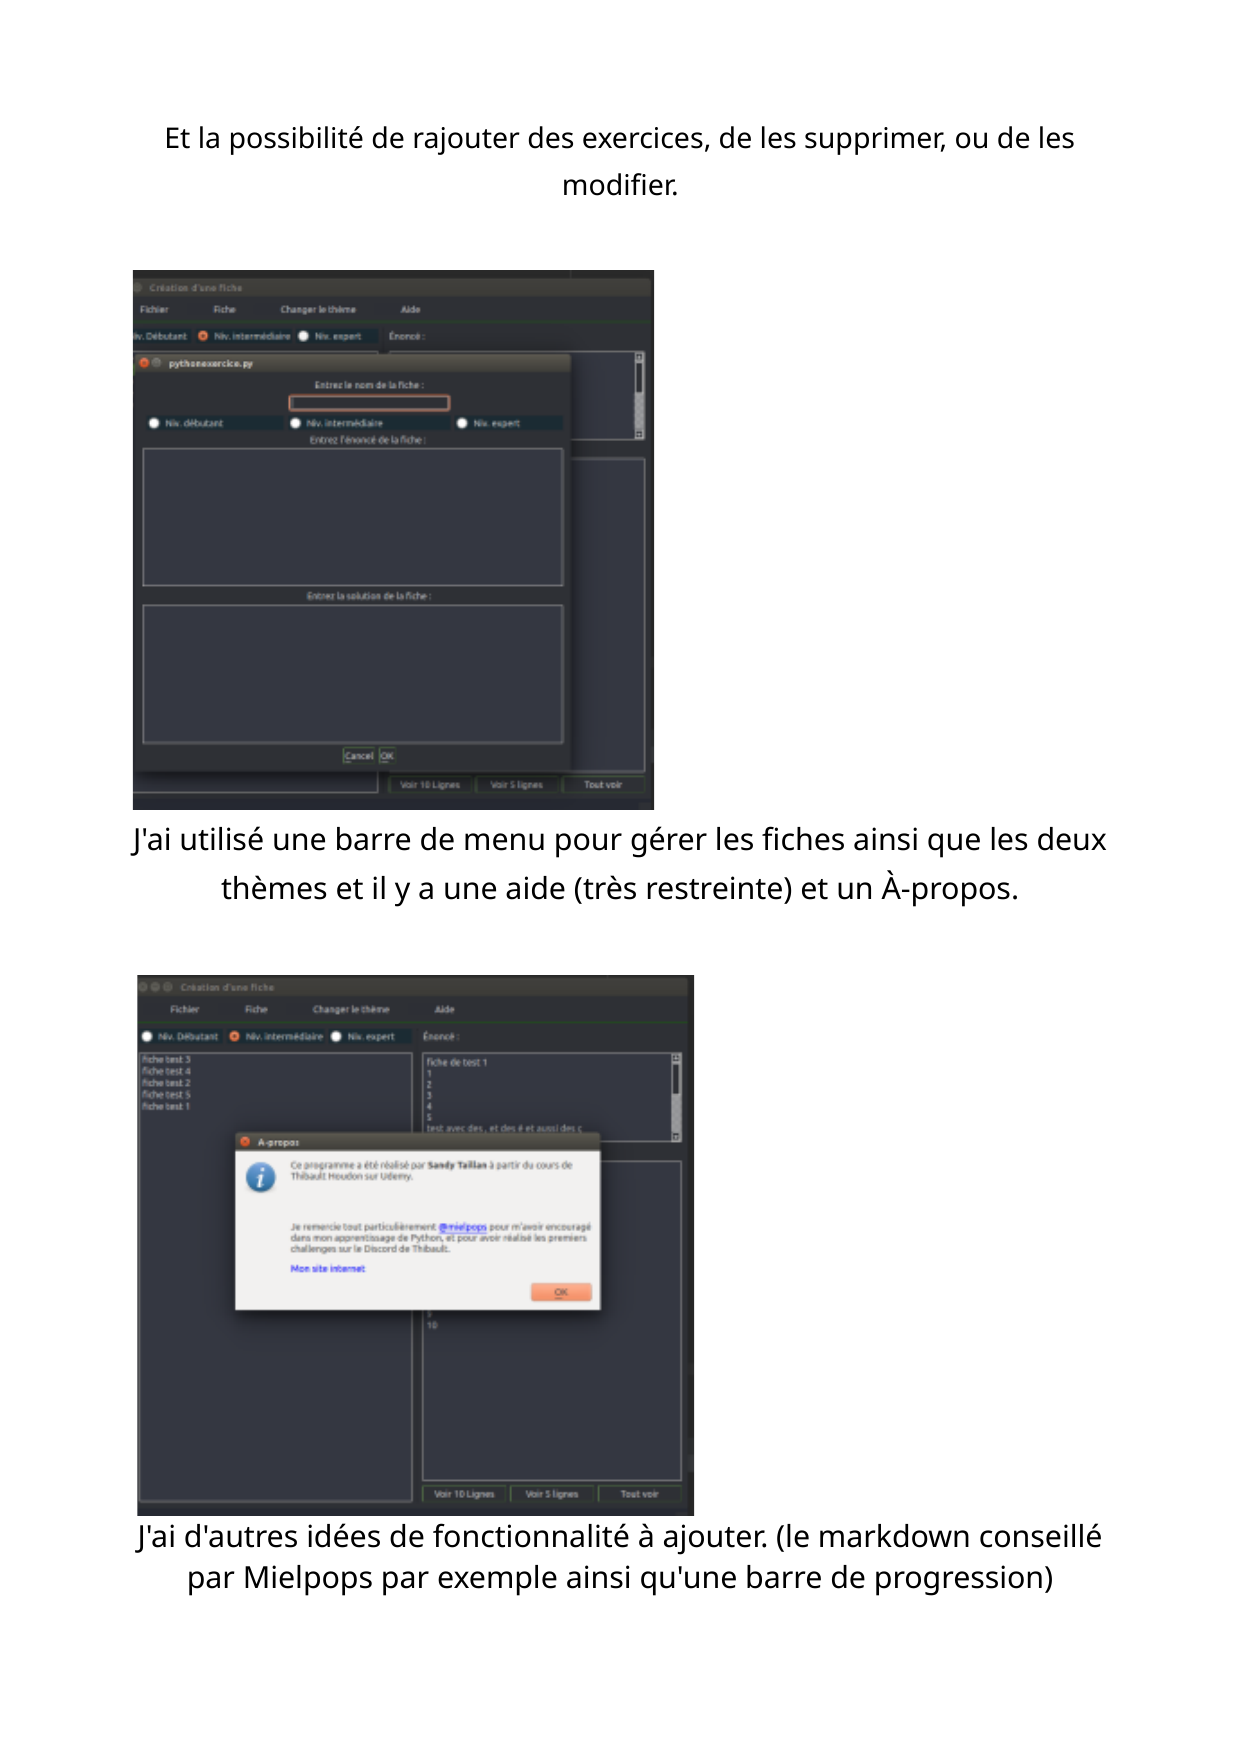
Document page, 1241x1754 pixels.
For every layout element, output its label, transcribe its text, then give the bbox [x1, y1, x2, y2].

picture [132, 270, 655, 810]
text Et la possibilité de rajouter des exercices, de les supprimer, ou de les modifier. [118, 118, 1122, 203]
text J'ai utilisé une barre de menu pour gérer les fiches ainsi que les deux thèmes et il y a une aide (très restreinte) et un À-propos. [118, 270, 1122, 908]
text J'ai d'autres idées de fonctionnalité à ajouter. (le markdown conseillé par Mielpops par exemple ainsi qu'une barre de progression) [118, 976, 1122, 1598]
picture [137, 975, 695, 1516]
